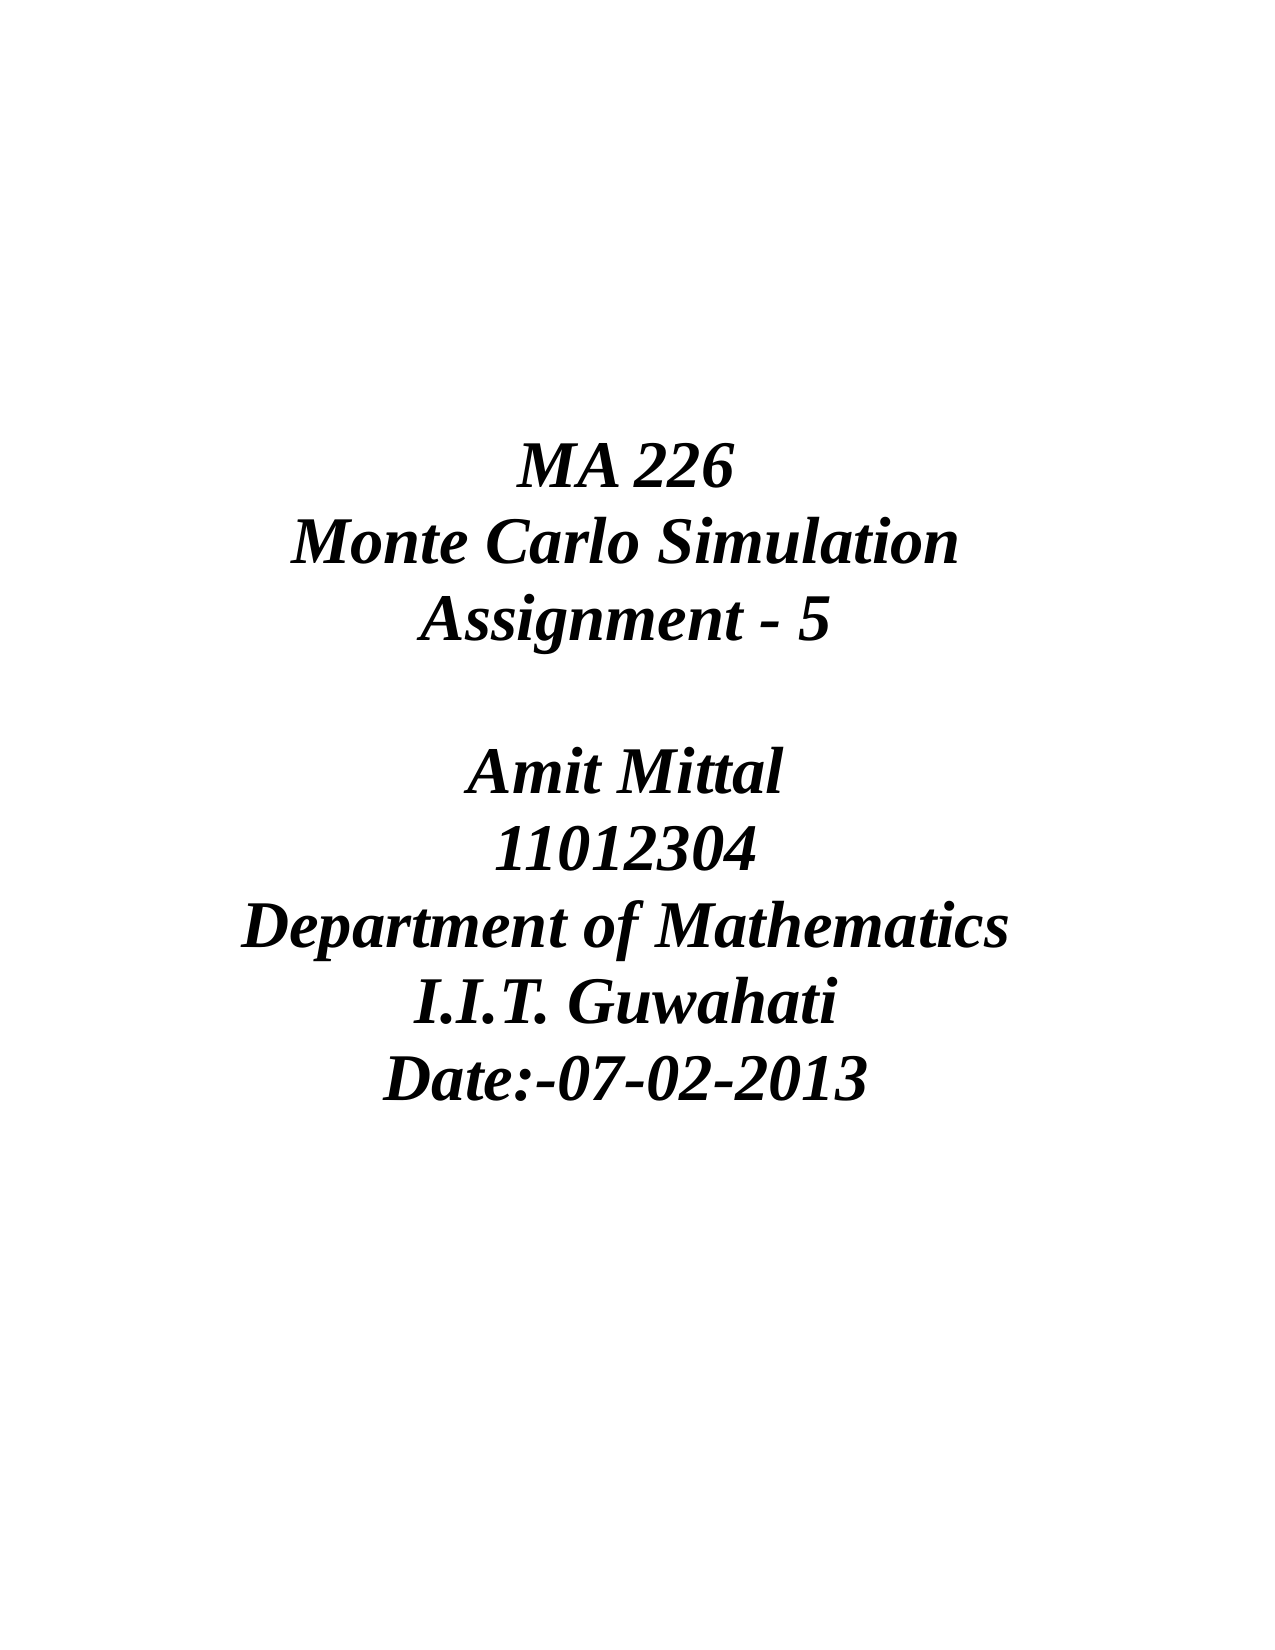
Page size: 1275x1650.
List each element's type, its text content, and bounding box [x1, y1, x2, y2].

text MA 226 [118, 425, 1157, 501]
text Monte Carlo Simulation [118, 501, 1157, 578]
text Amit Mittal [118, 731, 1157, 808]
text Department of Mathematics [118, 885, 1157, 961]
text Date:-07-02-2013 [118, 1038, 1157, 1115]
text I.I.T. Guwahati [118, 961, 1157, 1038]
text Assignment - 5 [118, 578, 1157, 655]
text 11012304 [118, 808, 1157, 885]
